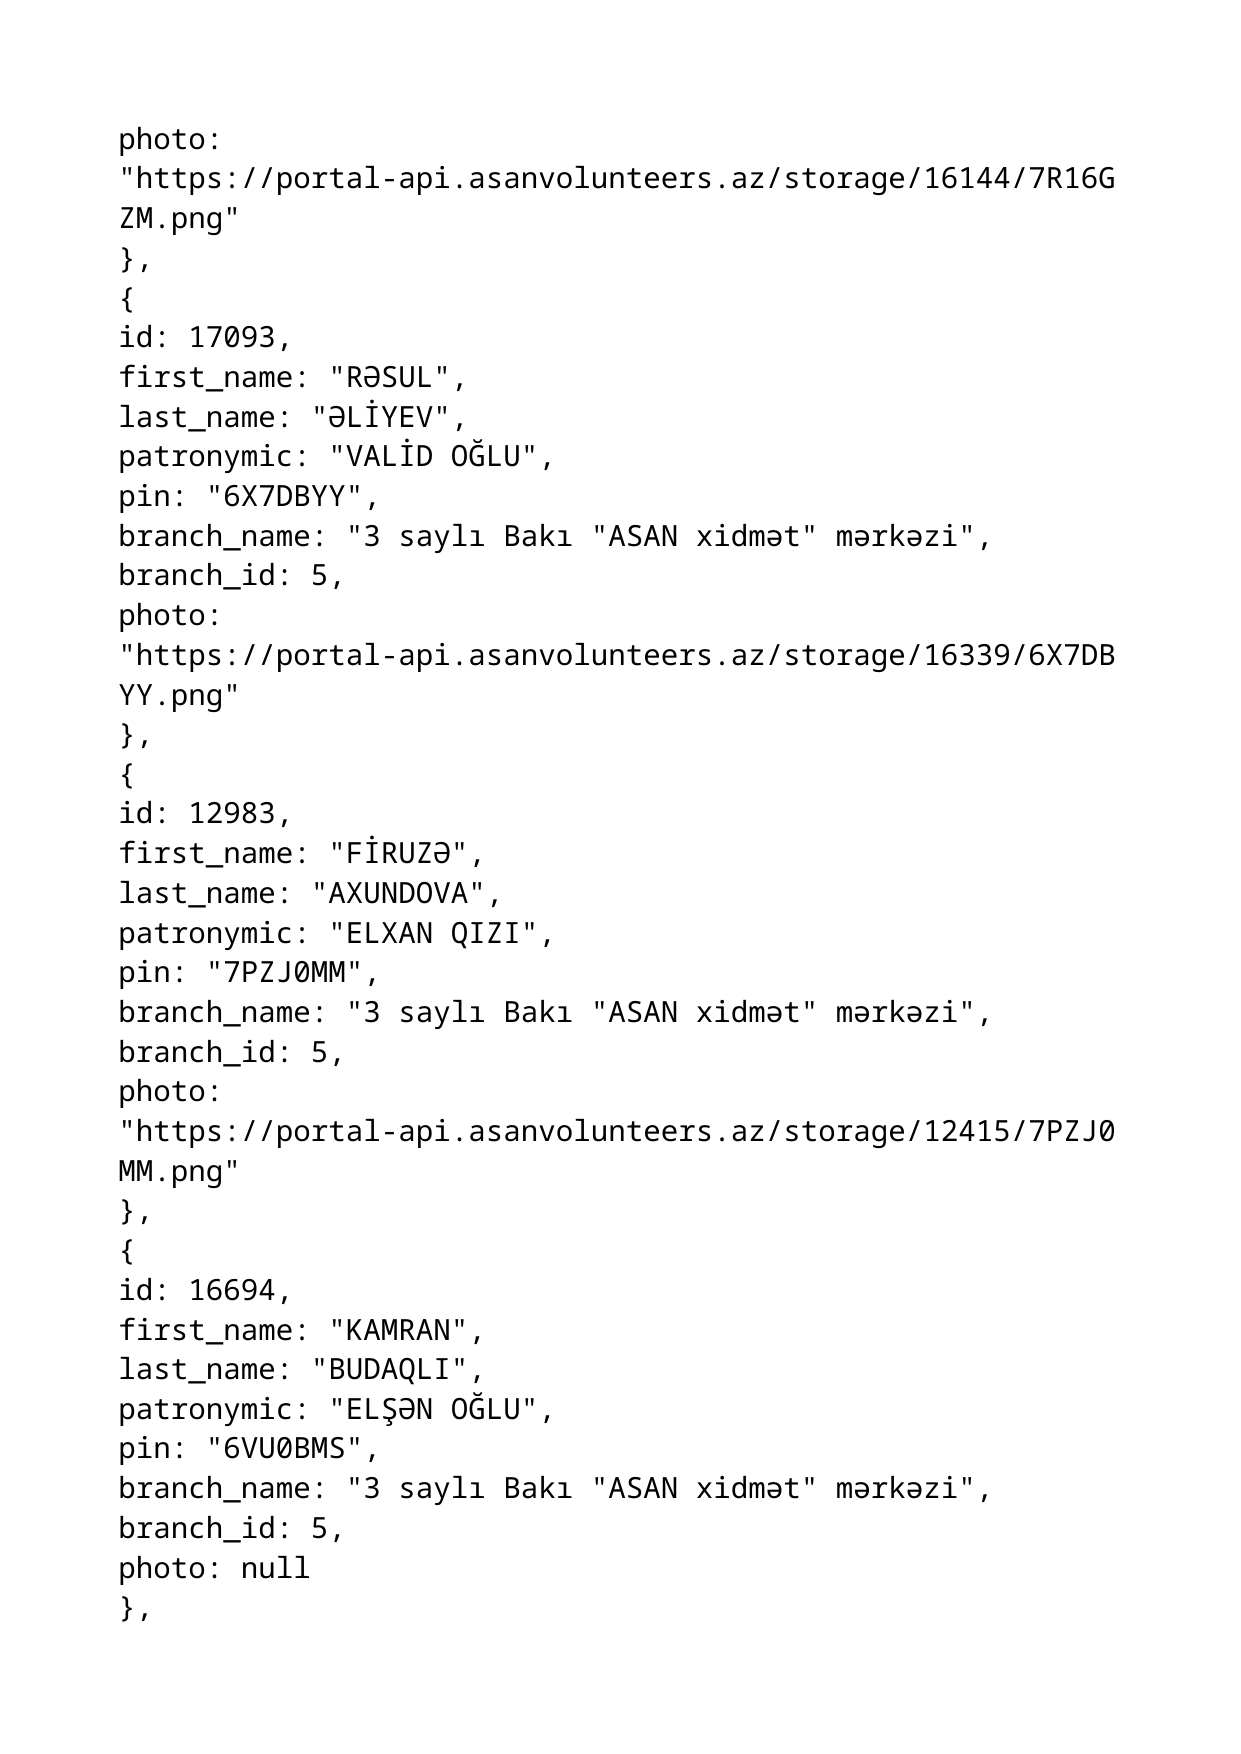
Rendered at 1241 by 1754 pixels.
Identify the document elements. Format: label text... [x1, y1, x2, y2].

text last_name: "ƏLİYEV", [118, 396, 1122, 436]
text patronymic: "VALİD OĞLU", [118, 436, 1122, 475]
text patronymic: "ELXAN QIZI", [118, 912, 1122, 952]
text { [118, 277, 1122, 317]
text { [118, 1229, 1122, 1269]
text branch_name: "3 saylı Bakı "ASAN xidmət" mərkəzi", [118, 991, 1122, 1031]
text branch_id: 5, [118, 1031, 1122, 1071]
text last_name: "AXUNDOVA", [118, 872, 1122, 912]
text branch_id: 5, [118, 555, 1122, 594]
text }, [118, 237, 1122, 277]
text id: 12983, [118, 793, 1122, 832]
text }, [118, 713, 1122, 753]
text photo: "https://portal-api.asanvolunteers.az/storage/16144/7R16GZM.png" [118, 118, 1122, 237]
text id: 16694, [118, 1269, 1122, 1309]
text { [118, 753, 1122, 793]
text }, [118, 1587, 1122, 1626]
text pin: "6X7DBYY", [118, 475, 1122, 515]
text photo: null [118, 1547, 1122, 1587]
text patronymic: "ELŞƏN OĞLU", [118, 1388, 1122, 1428]
text last_name: "BUDAQLI", [118, 1348, 1122, 1388]
text first_name: "FİRUZƏ", [118, 832, 1122, 872]
text branch_id: 5, [118, 1507, 1122, 1547]
text pin: "6VU0BMS", [118, 1428, 1122, 1467]
text first_name: "RƏSUL", [118, 356, 1122, 396]
text id: 17093, [118, 317, 1122, 356]
text branch_name: "3 saylı Bakı "ASAN xidmət" mərkəzi", [118, 1467, 1122, 1507]
text photo: "https://portal-api.asanvolunteers.az/storage/12415/7PZJ0MM.png" [118, 1071, 1122, 1190]
text pin: "7PZJ0MM", [118, 952, 1122, 991]
text branch_name: "3 saylı Bakı "ASAN xidmət" mərkəzi", [118, 515, 1122, 555]
text first_name: "KAMRAN", [118, 1309, 1122, 1348]
text photo: "https://portal-api.asanvolunteers.az/storage/16339/6X7DBYY.png" [118, 594, 1122, 713]
text }, [118, 1190, 1122, 1229]
